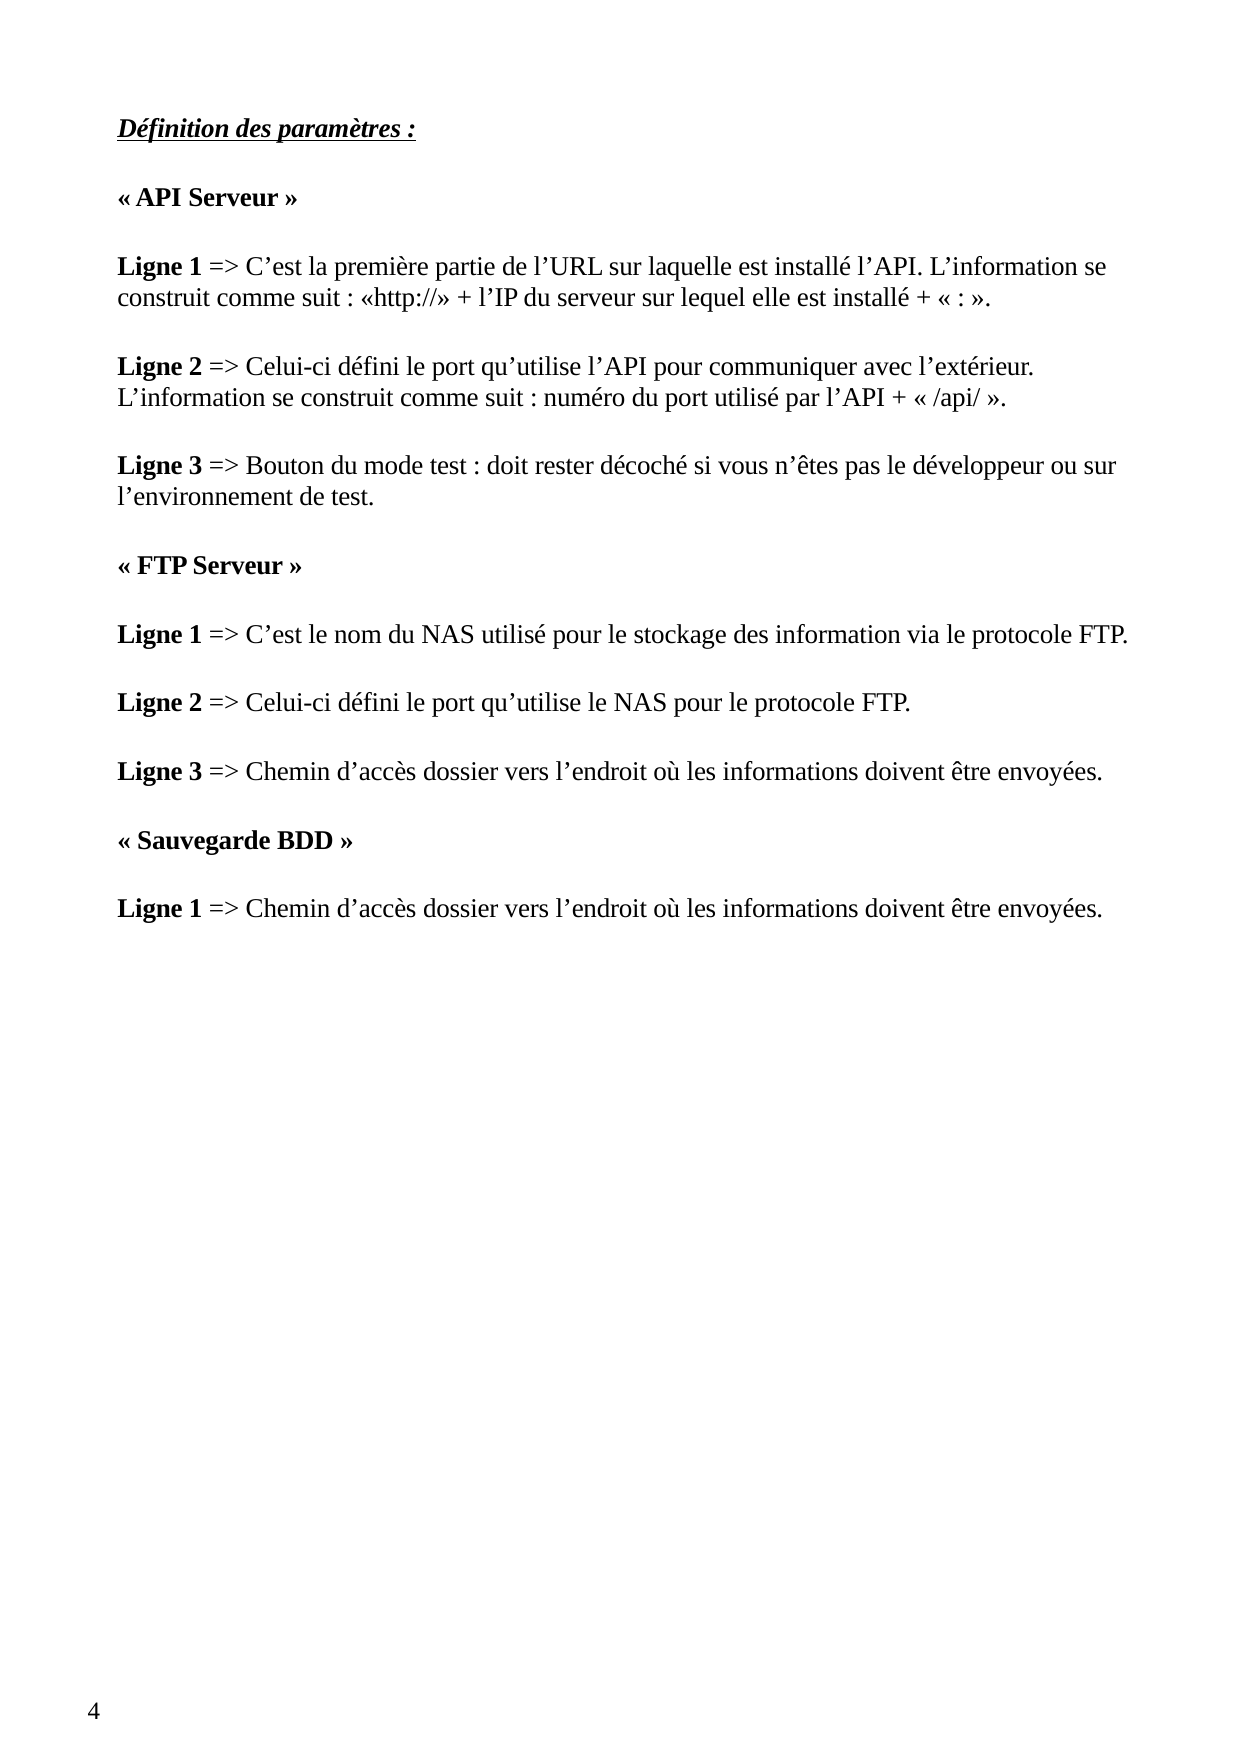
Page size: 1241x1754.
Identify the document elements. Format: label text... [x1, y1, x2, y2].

text Définition des paramètres : [117, 112, 1151, 144]
text Ligne 1 => C’est le nom du NAS utilisé pour le stockage des information via le protocole FTP. [117, 618, 1151, 649]
text « FTP Serveur » [117, 549, 1151, 580]
text Ligne 2 => Celui-ci défini le port qu’utilise le NAS pour le protocole FTP. [117, 686, 1151, 718]
text Ligne 3 => Bouton du mode test : doit rester décoché si vous n’êtes pas le développeur ou sur l’environnement de test. [117, 449, 1151, 512]
text « Sauvegarde BDD » [117, 824, 1151, 855]
text Ligne 1 => Chemin d’accès dossier vers l’endroit où les informations doivent être envoyées. [117, 892, 1151, 923]
text Ligne 2 => Celui-ci défini le port qu’utilise l’API pour communiquer avec l’extérieur. L’information se construit comme suit : numéro du port utilisé par l’API + « /api/ ». [117, 349, 1151, 412]
text « API Serveur » [117, 181, 1151, 212]
text Ligne 1 => C’est la première partie de l’URL sur laquelle est installé l’API. L’information se construit comme suit : «http://» + l’IP du serveur sur lequel elle est installé + « : ». [117, 250, 1151, 312]
text Ligne 3 => Chemin d’accès dossier vers l’endroit où les informations doivent être envoyées. [117, 755, 1151, 786]
